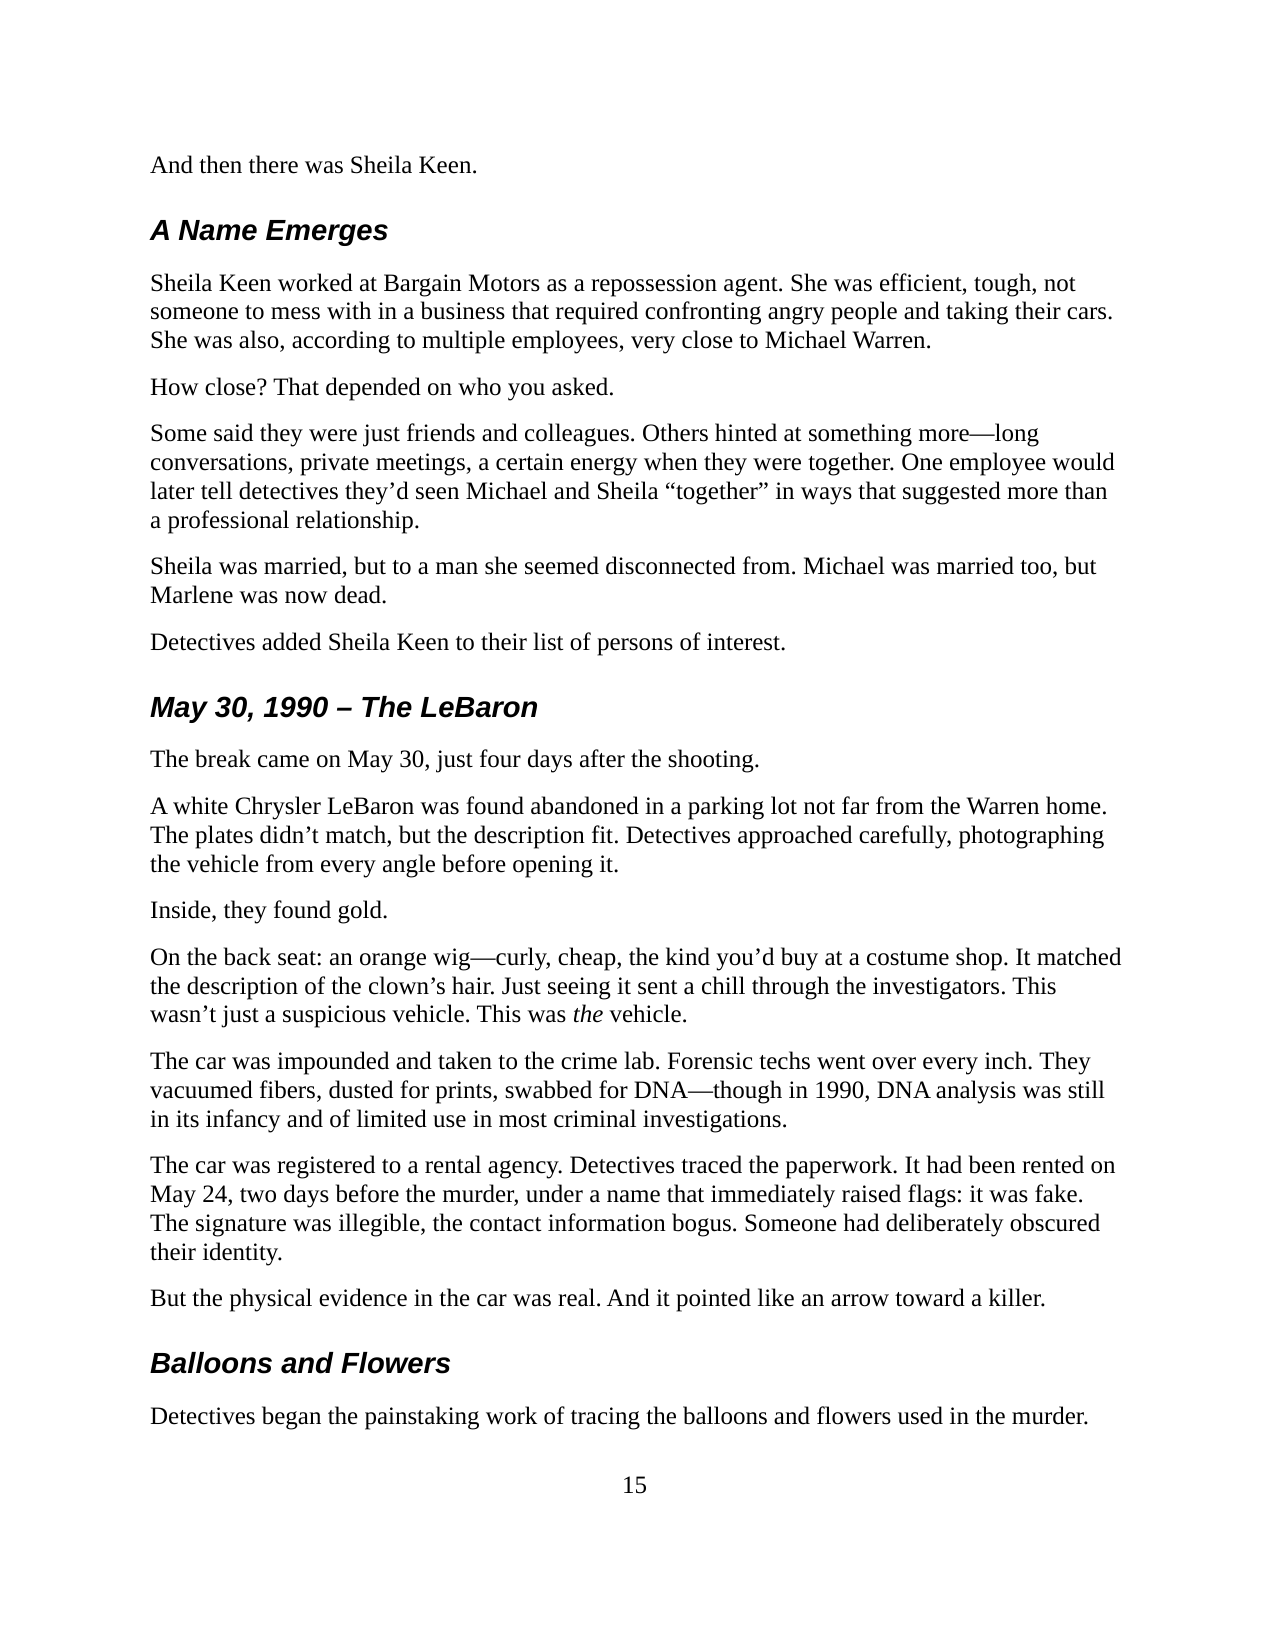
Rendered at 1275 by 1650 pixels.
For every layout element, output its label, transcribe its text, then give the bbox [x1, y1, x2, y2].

text Detectives began the painstaking work of tracing the balloons and flowers used in the murder. [150, 1401, 1125, 1430]
text On the back seat: an orange wig—curly, cheap, the kind you’d buy at a costume shop. It matched the description of the clown’s hair. Just seeing it sent a chill through the investigators. This wasn’t just a suspicious vehicle. This was the vehicle. [150, 942, 1125, 1028]
text Sheila Keen worked at Bargain Motors as a repossession agent. She was efficient, tough, not someone to mess with in a business that required confronting angry people and taking their cars. She was also, according to multiple employees, very close to Michael Warren. [150, 268, 1125, 354]
subtitle May 30, 1990 – The LeBaron [150, 689, 1125, 723]
text Inside, they found gold. [150, 895, 1125, 924]
text The car was registered to a rental agency. Detectives traced the paperwork. It had been rented on May 24, two days before the murder, under a name that immediately raised flags: it was fake. The signature was illegible, the contact information bogus. Someone had deliberately obscured their identity. [150, 1150, 1125, 1265]
text The break came on May 30, just four days after the shooting. [150, 744, 1125, 773]
text Some said they were just friends and colleagues. Others hinted at something more—long conversations, private meetings, a certain energy when they were together. One employee would later tell detectives they’d seen Michael and Sheila “together” in ways that suggested more than a professional relationship. [150, 418, 1125, 533]
text Detectives added Sheila Keen to their list of persons of interest. [150, 627, 1125, 656]
text Sheila was married, but to a man she seemed disconnected from. Michael was married too, but Marlene was now dead. [150, 551, 1125, 609]
subtitle Balloons and Flowers [150, 1346, 1125, 1379]
text But the physical evidence in the car was real. And it pointed like an arrow toward a killer. [150, 1283, 1125, 1312]
text A white Chrysler LeBaron was found abandoned in a parking lot not far from the Warren home. The plates didn’t match, but the description fit. Detectives approached carefully, photographing the vehicle from every angle before opening it. [150, 791, 1125, 877]
text The car was impounded and taken to the crime lab. Forensic techs went over every inch. They vacuumed fibers, dusted for prints, swabbed for DNA—though in 1990, DNA analysis was still in its infancy and of limited use in most criminal investigations. [150, 1046, 1125, 1132]
text And then there was Sheila Keen. [150, 150, 1125, 179]
text How close? That depended on who you asked. [150, 372, 1125, 401]
subtitle A Name Emerges [150, 213, 1125, 246]
